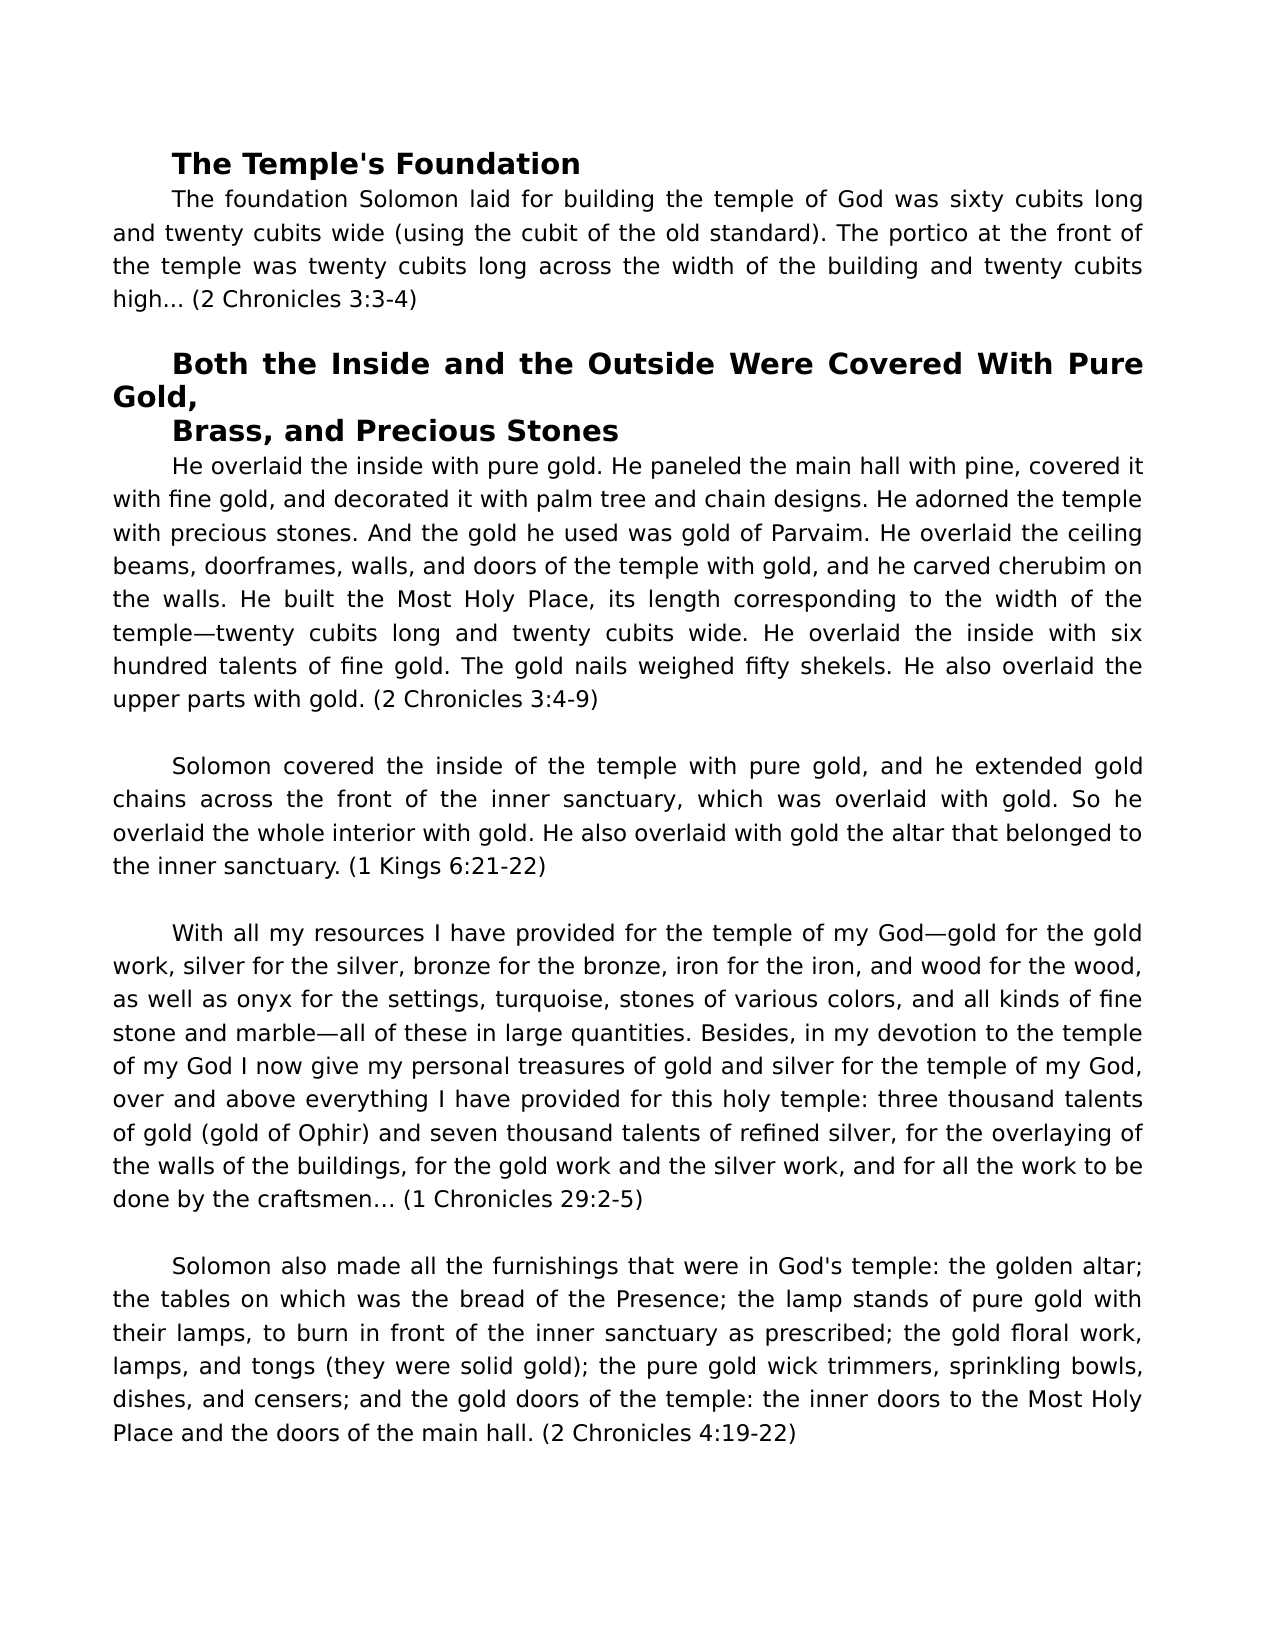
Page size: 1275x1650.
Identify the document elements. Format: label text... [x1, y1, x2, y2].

text Brass, and Precious Stones [112, 414, 1145, 448]
text The Temple's Foundation [112, 148, 1145, 181]
text With all my resources I have provided for the temple of my God—gold for the gold work, silver for the silver, bronze for the bronze, iron for the iron, and wood for the wood, as well as onyx for the settings, turquoise, stones of various colors, and all kinds of fine stone and marble—all of these in large quantities. Besides, in my devotion to the temple of my God I now give my personal treasures of gold and silver for the temple of my God, over and above everything I have provided for this holy temple: three thousand talents of gold (gold of Ophir) and seven thousand talents of refined silver, for the overlaying of the walls of the buildings, for the gold work and the silver work, and for all the work to be done by the craftsmen… (1 Chronicles 29:2-5) [112, 914, 1145, 1214]
text Both the Inside and the Outside Were Covered With Pure Gold, [112, 348, 1145, 414]
text He overlaid the inside with pure gold. He paneled the main hall with pine, covered it with fine gold, and decorated it with palm tree and chain designs. He adorned the temple with precious stones. And the gold he used was gold of Parvaim. He overlaid the ceiling beams, doorframes, walls, and doors of the temple with gold, and he carved cherubim on the walls. He built the Most Holy Place, its length corresponding to the width of the temple—twenty cubits long and twenty cubits wide. He overlaid the inside with six hundred talents of fine gold. The gold nails weighed fifty shekels. He also overlaid the upper parts with gold. (2 Chronicles 3:4-9) [112, 448, 1145, 714]
text The foundation Solomon laid for building the temple of God was sixty cubits long and twenty cubits wide (using the cubit of the old standard). The portico at the front of the temple was twenty cubits long across the width of the building and twenty cubits high... (2 Chronicles 3:3-4) [112, 181, 1145, 314]
text Solomon also made all the furnishings that were in God's temple: the golden altar; the tables on which was the bread of the Presence; the lamp stands of pure gold with their lamps, to burn in front of the inner sanctuary as prescribed; the gold floral work, lamps, and tongs (they were solid gold); the pure gold wick trimmers, sprinkling bowls, dishes, and censers; and the gold doors of the temple: the inner doors to the Most Holy Place and the doors of the main hall. (2 Chronicles 4:19-22) [112, 1248, 1145, 1448]
text Solomon covered the inside of the temple with pure gold, and he extended gold chains across the front of the inner sanctuary, which was overlaid with gold. So he overlaid the whole interior with gold. He also overlaid with gold the altar that belonged to the inner sanctuary. (1 Kings 6:21-22) [112, 748, 1145, 881]
